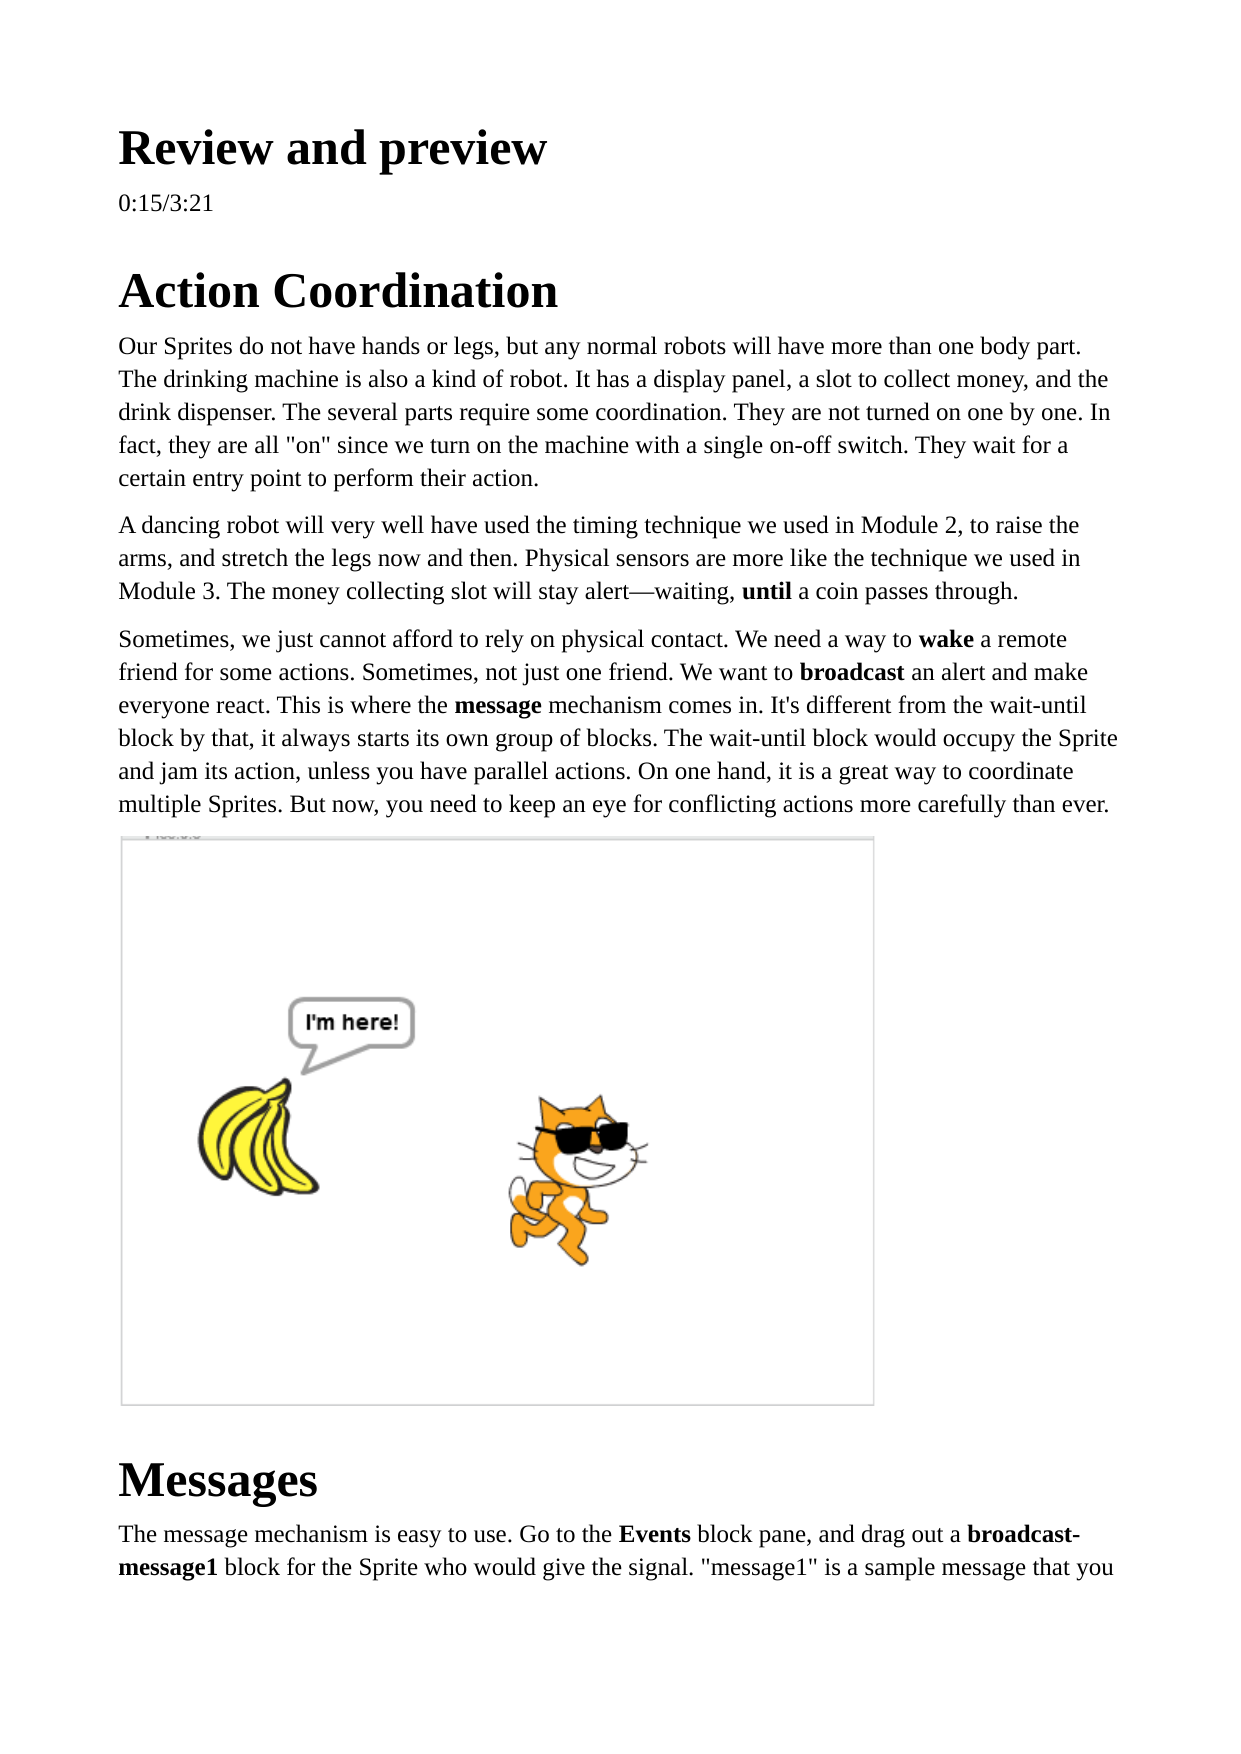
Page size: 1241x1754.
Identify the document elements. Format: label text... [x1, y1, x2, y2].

text 0:15/3:21 [118, 188, 1122, 217]
text A dancing robot will very well have used the timing technique we used in Module 2, to raise the arms, and stretch the legs now and then. Physical sensors are more like the technique we used in Module 3. The money collecting slot will stay alert—waiting, until a coin passes through. [118, 510, 1122, 605]
subtitle Review and preview [118, 118, 1122, 176]
picture [118, 836, 875, 1406]
text Sometimes, we just cannot afford to rely on physical contact. We need a way to wake a remote friend for some actions. Sometimes, not just one friend. We want to broadcast an alert and make everyone react. This is where the message mechanism comes in. It's different from the wait-until block by that, it always starts its own group of blocks. The wait-until block would occupy the Sprite and jam its action, unless you have parallel actions. On one hand, it is a great way to coordinate multiple Sprites. But now, you need to keep an eye for conflicting actions more carefully than ever. [118, 624, 1122, 818]
subtitle Action Coordination [118, 261, 1122, 318]
text The message mechanism is easy to use. Go to the Events block pane, and drag out a broadcast-message1 block for the Sprite who would give the signal. "message1" is a sample message that you [118, 1519, 1122, 1581]
text Our Sprites do not have hands or legs, but any normal robots will have more than one body part. The drinking machine is also a kind of robot. It has a display panel, a slot to collect money, and the drink dispenser. The several parts require some coordination. They are not turned on one by one. In fact, they are all "on" since we turn on the machine with a single on-off switch. They wait for a certain entry point to perform their action. [118, 331, 1122, 492]
subtitle Messages [118, 1449, 1122, 1507]
